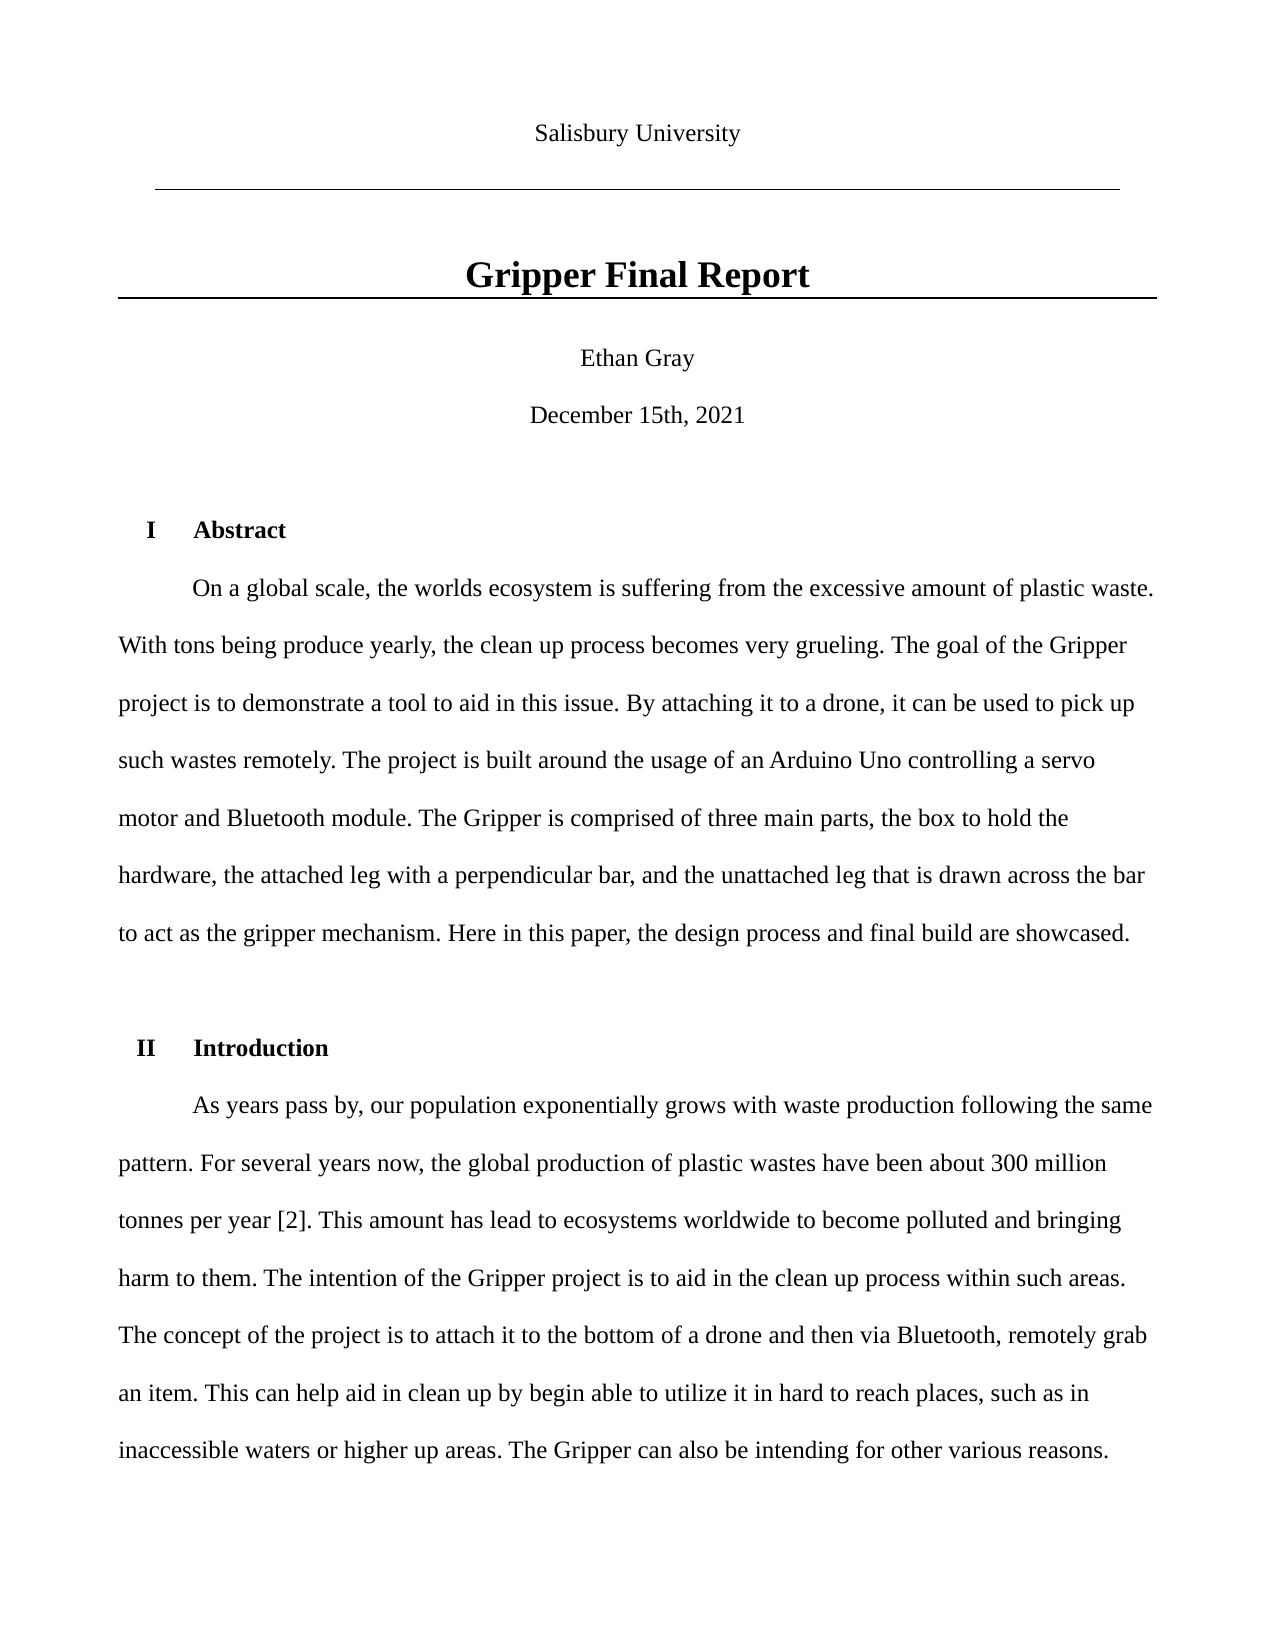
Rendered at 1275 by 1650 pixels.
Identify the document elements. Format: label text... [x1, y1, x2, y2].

text Salisbury University [118, 118, 1157, 147]
text Ethan Gray [118, 343, 1157, 371]
text Gripper Final Report [118, 252, 1157, 297]
text December 15th, 2021 [118, 400, 1157, 429]
list Abstract [156, 515, 1157, 544]
list As years pass by, our population exponentially grows with waste production following the same pattern. For several years now, the global production of plastic wastes have been about 300 million tonnes per year [2]. This amount has lead to ecosystems worldwide to become polluted and bringing harm to them. The intention of the Gripper project is to aid in the clean up process within such areas. The concept of the project is to attach it to the bottom of a drone and then via Bluetooth, remotely grab an item. This can help aid in clean up by begin able to utilize it in hard to reach places, such as in inaccessible waters or higher up areas. The Gripper can also be intending for other various reasons. [118, 1090, 1157, 1464]
list On a global scale, the worlds ecosystem is suffering from the excessive amount of plastic waste. With tons being produce yearly, the clean up process becomes very grueling. The goal of the Gripper project is to demonstrate a tool to aid in this issue. By attaching it to a drone, it can be used to pick up such wastes remotely. The project is built around the usage of an Arduino Uno controlling a servo motor and Bluetooth module. The Gripper is comprised of three main parts, the box to hold the hardware, the attached leg with a perpendicular bar, and the unattached leg that is drawn across the bar to act as the gripper mechanism. Here in this paper, the design process and final build are showcased. [118, 573, 1157, 946]
list Introduction [156, 1033, 1157, 1061]
